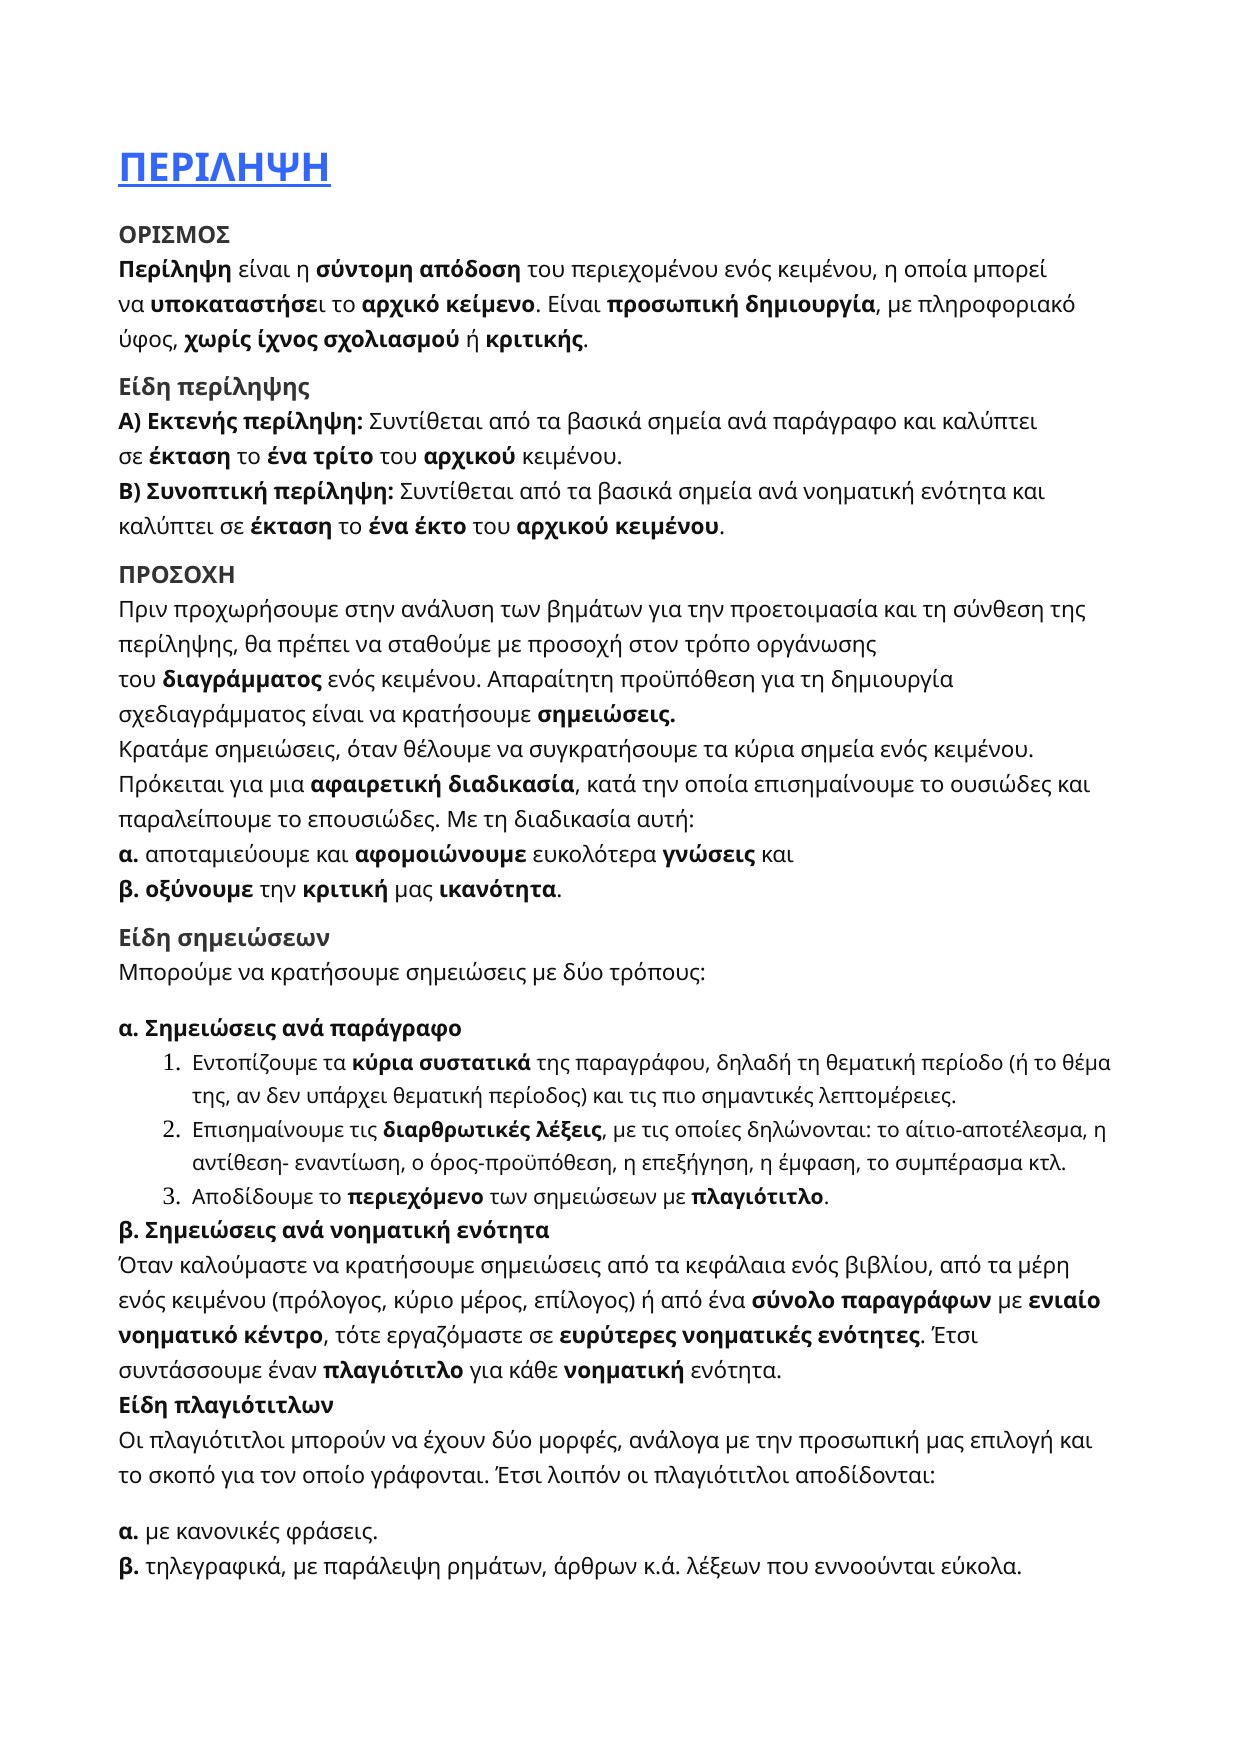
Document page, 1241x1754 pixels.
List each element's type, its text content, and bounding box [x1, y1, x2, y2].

text α. αποταμιεύουμε και αφομοιώνουμε ευκολότερα γνώσεις και [118, 839, 1122, 869]
text α. με κανονικές φράσεις. [118, 1516, 1122, 1546]
subtitle Είδη σημειώσεων [118, 921, 1122, 953]
text α. Σημειώσεις ανά παράγραφο [118, 1012, 1122, 1043]
subtitle ΠΡΟΣΟΧΗ [118, 558, 1122, 591]
text β. οξύνουμε την κριτική μας ικανότητα. [118, 874, 1122, 904]
text β. Σημειώσεις ανά νοηματική ενότητα [118, 1215, 1122, 1245]
text Είδη πλαγιότιτλων [118, 1390, 1122, 1420]
text Περίληψη είναι η σύντομη απόδοση του περιεχομένου ενός κειμένου, η οποία μπορεί να υποκαταστήσει το αρχικό κείμενο. Είναι προσωπική δημιουργία, με πληροφοριακό ύφος, χωρίς ίχνος σχολιασμού ή κριτικής. [118, 253, 1122, 353]
subtitle Είδη περίληψης [118, 371, 1122, 403]
subtitle ΟΡΙΣΜΟΣ [118, 218, 1122, 250]
subtitle ΠΕΡΙΛΗΨΗ [118, 139, 1122, 193]
text Πριν προχωρήσουμε στην ανάλυση των βημάτων για την προετοιμασία και τη σύνθεση της περίληψης, θα πρέπει να σταθούμε με προσοχή στον τρόπο οργάνωσης του διαγράμματος ενός κειμένου. Απαραίτητη προϋπόθεση για τη δημιουργία σχεδιαγράμματος είναι να κρατήσουμε σημειώσεις. [118, 594, 1122, 729]
text β. τηλεγραφικά, με παράλειψη ρημάτων, άρθρων κ.ά. λέξεων που εννοούνται εύκολα. [118, 1551, 1122, 1581]
text Μπορούμε να κρατήσουμε σημειώσεις με δύο τρόπους: [118, 956, 1122, 987]
list Επισημαίνουμε τις διαρθρωτικές λέξεις, με τις οποίες δηλώνονται: το αίτιο-αποτέλεσμα, η αντίθεση- εναντίωση, ο όρος-προϋπόθεση, η επεξήγηση, η έμφαση, το συμπέρασμα κτλ. [162, 1114, 1122, 1177]
list Εντοπίζουμε τα κύρια συστατικά της παραγράφου, δηλαδή τη θεματική περίοδο (ή το θέμα της, αν δεν υπάρχει θεματική περίοδος) και τις πιο σημαντικές λεπτομέρειες. [162, 1047, 1122, 1110]
text Όταν καλούμαστε να κρατήσουμε σημειώσεις από τα κεφάλαια ενός βιβλίου, από τα μέρη ενός κειμένου (πρόλογος, κύριο μέρος, επίλογος) ή από ένα σύνολο παραγράφων με ενιαίο νοηματικό κέντρο, τότε εργαζόμαστε σε ευρύτερες νοηματικές ενότητες. Έτσι συντάσσουμε έναν πλαγιότιτλο για κάθε νοηματική ενότητα. [118, 1250, 1122, 1385]
list Αποδίδουμε το περιεχόμενο των σημειώσεων με πλαγιότιτλο. [162, 1181, 1122, 1210]
text Α) Εκτενής περίληψη: Συντίθεται από τα βασικά σημεία ανά παράγραφο και καλύπτει σε έκταση το ένα τρίτο του αρχικού κειμένου. [118, 406, 1122, 471]
text Οι πλαγιότιτλοι μπορούν να έχουν δύο μορφές, ανάλογα με την προσωπική μας επιλογή και το σκοπό για τον οποίο γράφονται. Έτσι λοιπόν οι πλαγιότιτλοι αποδίδονται: [118, 1425, 1122, 1490]
text Κρατάμε σημειώσεις, όταν θέλουμε να συγκρατήσουμε τα κύρια σημεία ενός κειμένου. Πρόκειται για μια αφαιρετική διαδικασία, κατά την οποία επισημαίνουμε το ουσιώδες και παραλείπουμε το επουσιώδες. Με τη διαδικασία αυτή: [118, 734, 1122, 834]
text Β) Συνοπτική περίληψη: Συντίθεται από τα βασικά σημεία ανά νοηματική ενότητα και καλύπτει σε έκταση το ένα έκτο του αρχικού κειμένου. [118, 476, 1122, 541]
